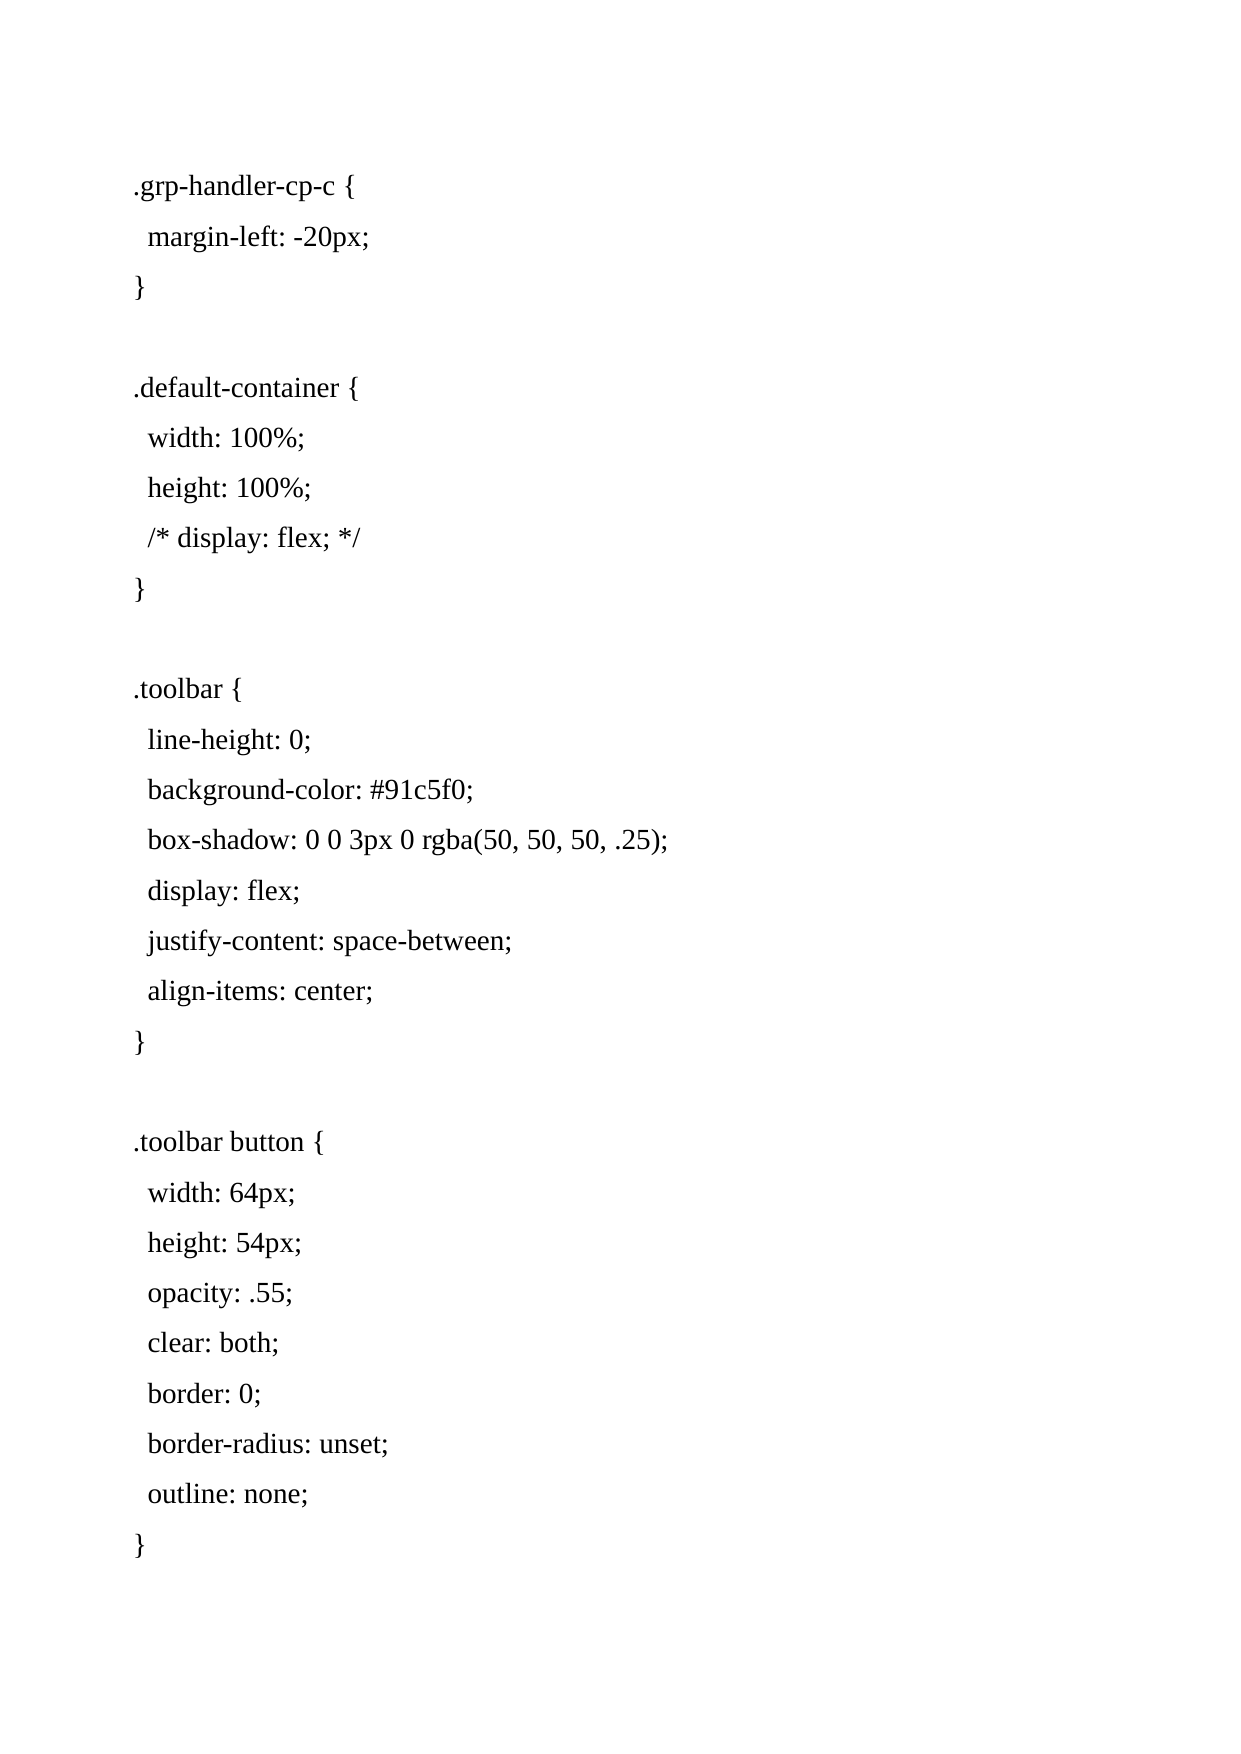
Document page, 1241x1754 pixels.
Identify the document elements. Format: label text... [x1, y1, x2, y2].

text box-shadow: 0 0 3px 0 rgba(50, 50, 50, .25); [118, 822, 1122, 856]
text width: 64px; [118, 1175, 1122, 1208]
text margin-left: -20px; [118, 219, 1122, 252]
text opacity: .55; [118, 1275, 1122, 1309]
text clear: both; [118, 1326, 1122, 1359]
text display: flex; [118, 873, 1122, 906]
text .default-container { [118, 370, 1122, 403]
text .toolbar button { [118, 1124, 1122, 1158]
text .grp-handler-cp-c { [118, 168, 1122, 202]
text /* display: flex; */ [118, 521, 1122, 554]
text .toolbar { [118, 672, 1122, 705]
text } [118, 269, 1122, 303]
text background-color: #91c5f0; [118, 772, 1122, 806]
text width: 100%; [118, 420, 1122, 453]
text } [118, 571, 1122, 604]
text align-items: center; [118, 973, 1122, 1007]
text line-height: 0; [118, 722, 1122, 755]
text border: 0; [118, 1376, 1122, 1409]
text border-radius: unset; [118, 1426, 1122, 1460]
text justify-content: space-between; [118, 923, 1122, 957]
text outline: none; [118, 1477, 1122, 1510]
text height: 100%; [118, 470, 1122, 504]
text } [118, 1024, 1122, 1057]
text height: 54px; [118, 1225, 1122, 1258]
text } [118, 1527, 1122, 1560]
